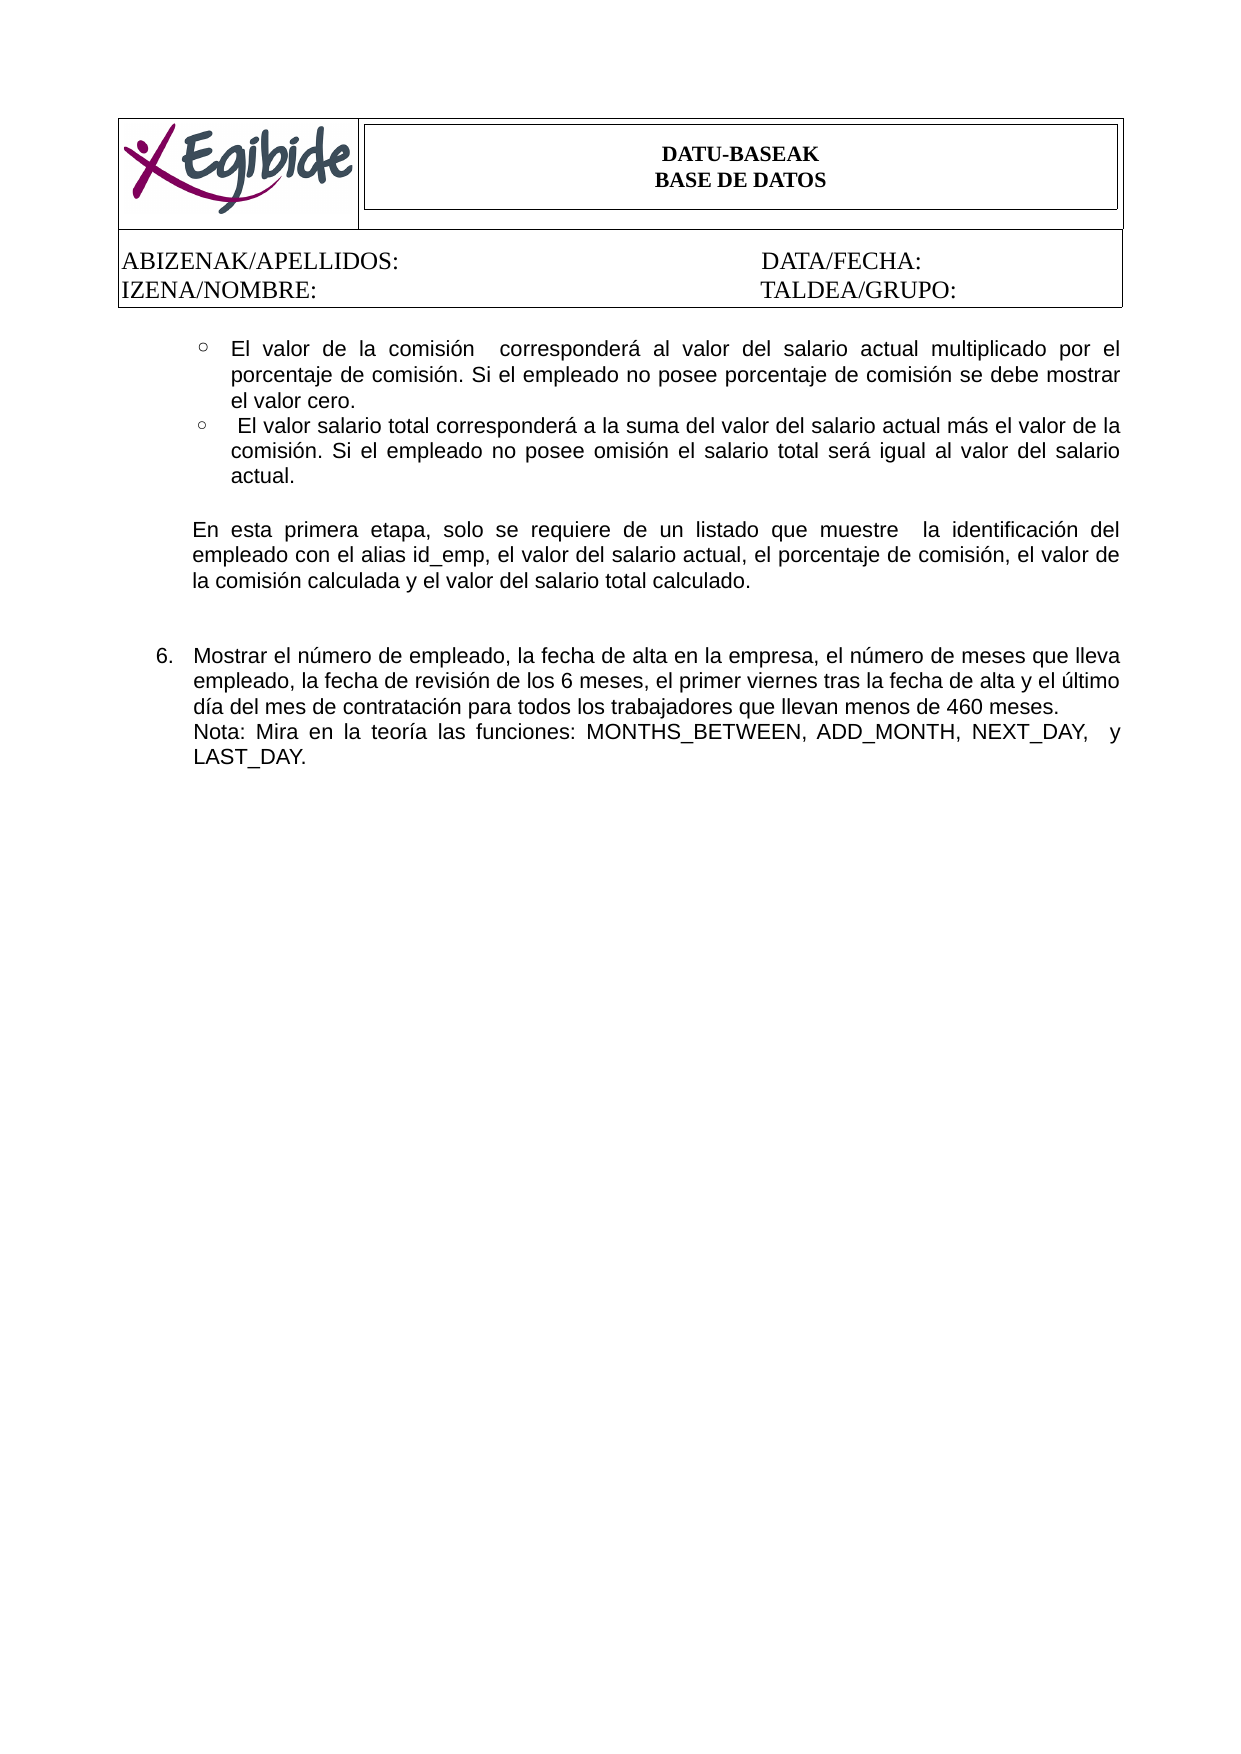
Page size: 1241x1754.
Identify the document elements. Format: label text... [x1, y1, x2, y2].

list El valor de la comisión corresponderá al valor del salario actual multiplicado por el porcentaje de comisión. Si el empleado no posee porcentaje de comisión se debe mostrar el valor cero. [193, 336, 1122, 413]
list Nota: Mira en la teoría las funciones: MONTHS_BETWEEN, ADD_MONTH, NEXT_DAY, y LAST_DAY. [156, 719, 1122, 769]
picture [123, 123, 353, 214]
list Mostrar el número de empleado, la fecha de alta en la empresa, el número de meses que lleva empleado, la fecha de revisión de los 6 meses, el primer viernes tras la fecha de alta y el último día del mes de contratación para todos los trabajadores que llevan menos de 460 meses. [156, 643, 1122, 719]
list El valor salario total corresponderá a la suma del valor del salario actual más el valor de la comisión. Si el empleado no posee omisión el salario total será igual al valor del salario actual. [193, 413, 1122, 488]
text En esta primera etapa, solo se requiere de un listado que muestre la identificación del empleado con el alias id_emp, el valor del salario actual, el porcentaje de comisión, el valor de la comisión calculada y el valor del salario total calculado. [192, 517, 1122, 593]
